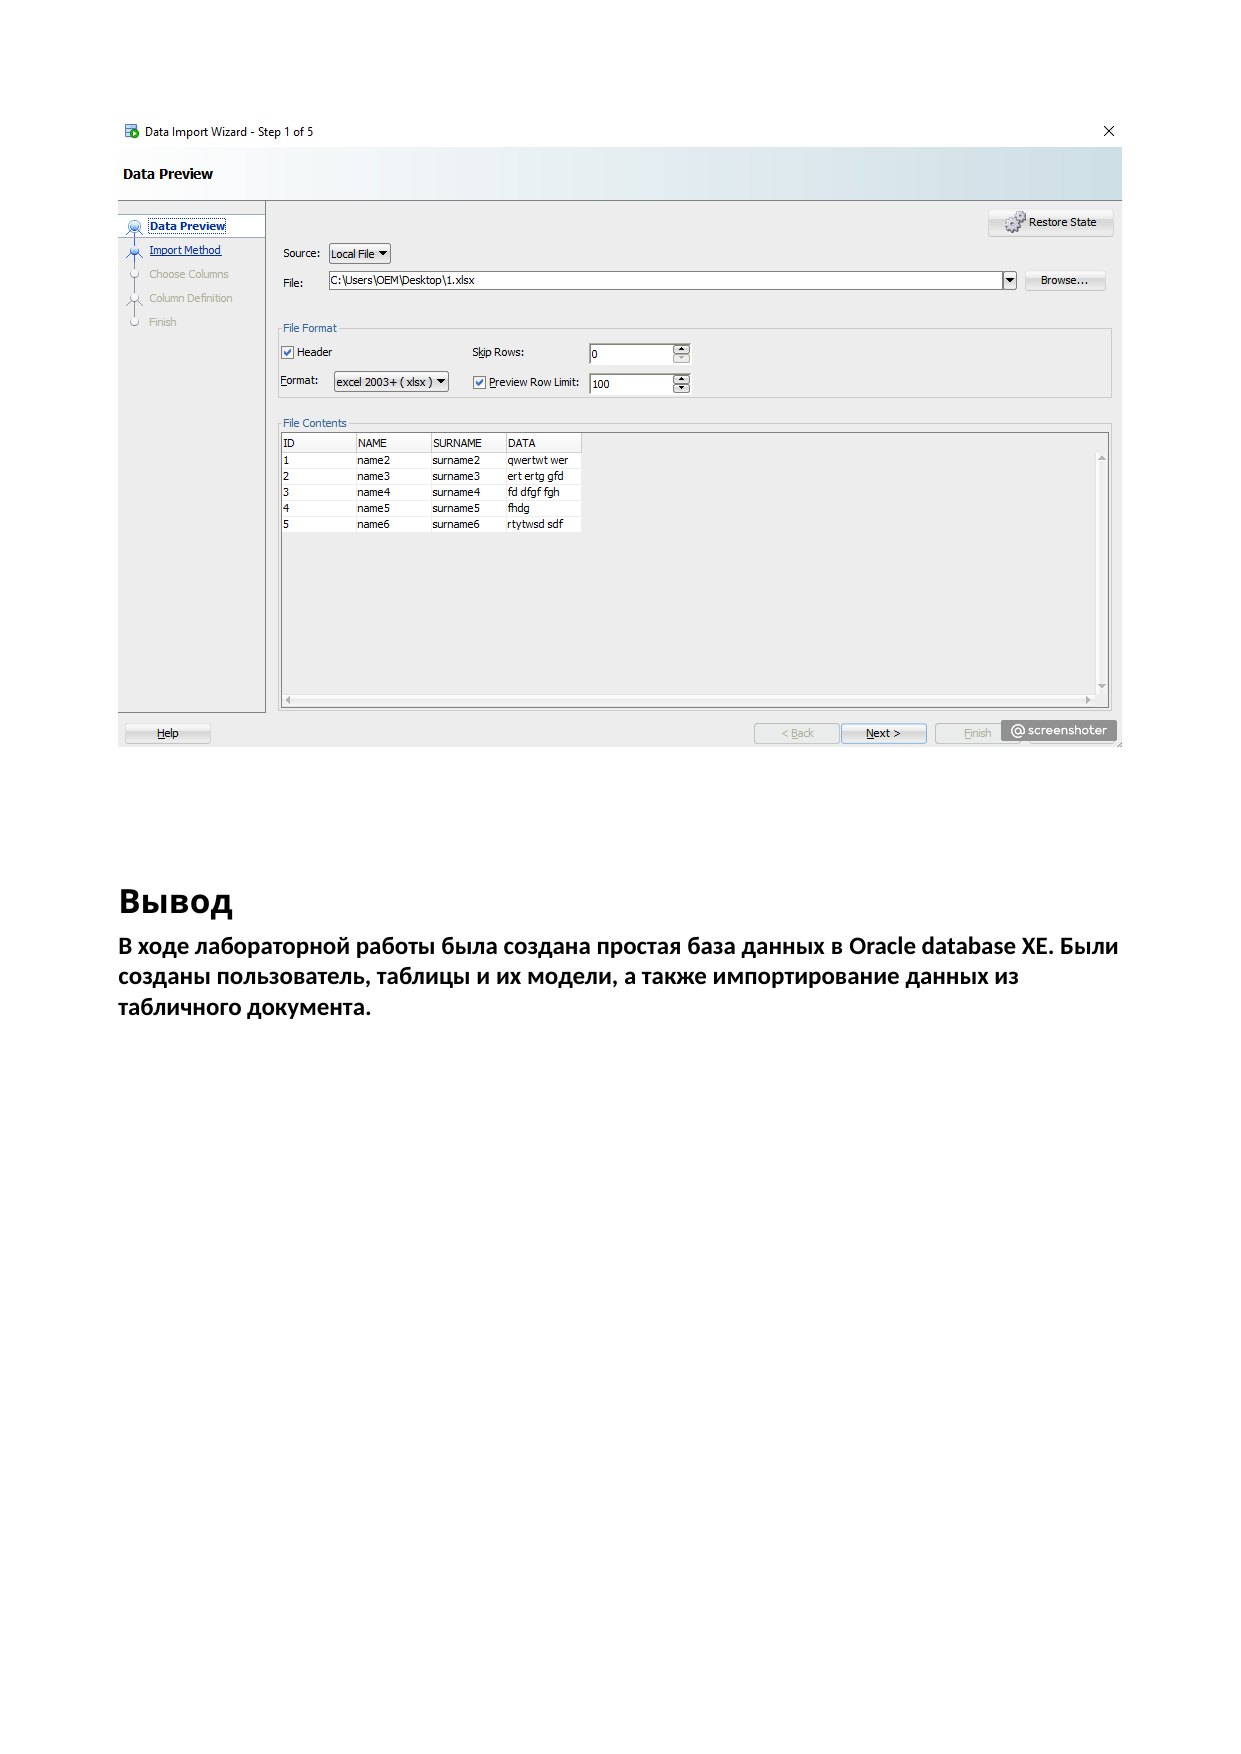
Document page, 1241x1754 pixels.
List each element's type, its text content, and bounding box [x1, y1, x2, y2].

picture [118, 118, 1123, 747]
text В ходе лабораторной работы была создана простая база данных в Oracle database XE. Были созданы пользователь, таблицы и их модели, а также импортирование данных из табличного документа. [118, 930, 1122, 1022]
subtitle Вывод [118, 878, 1122, 924]
